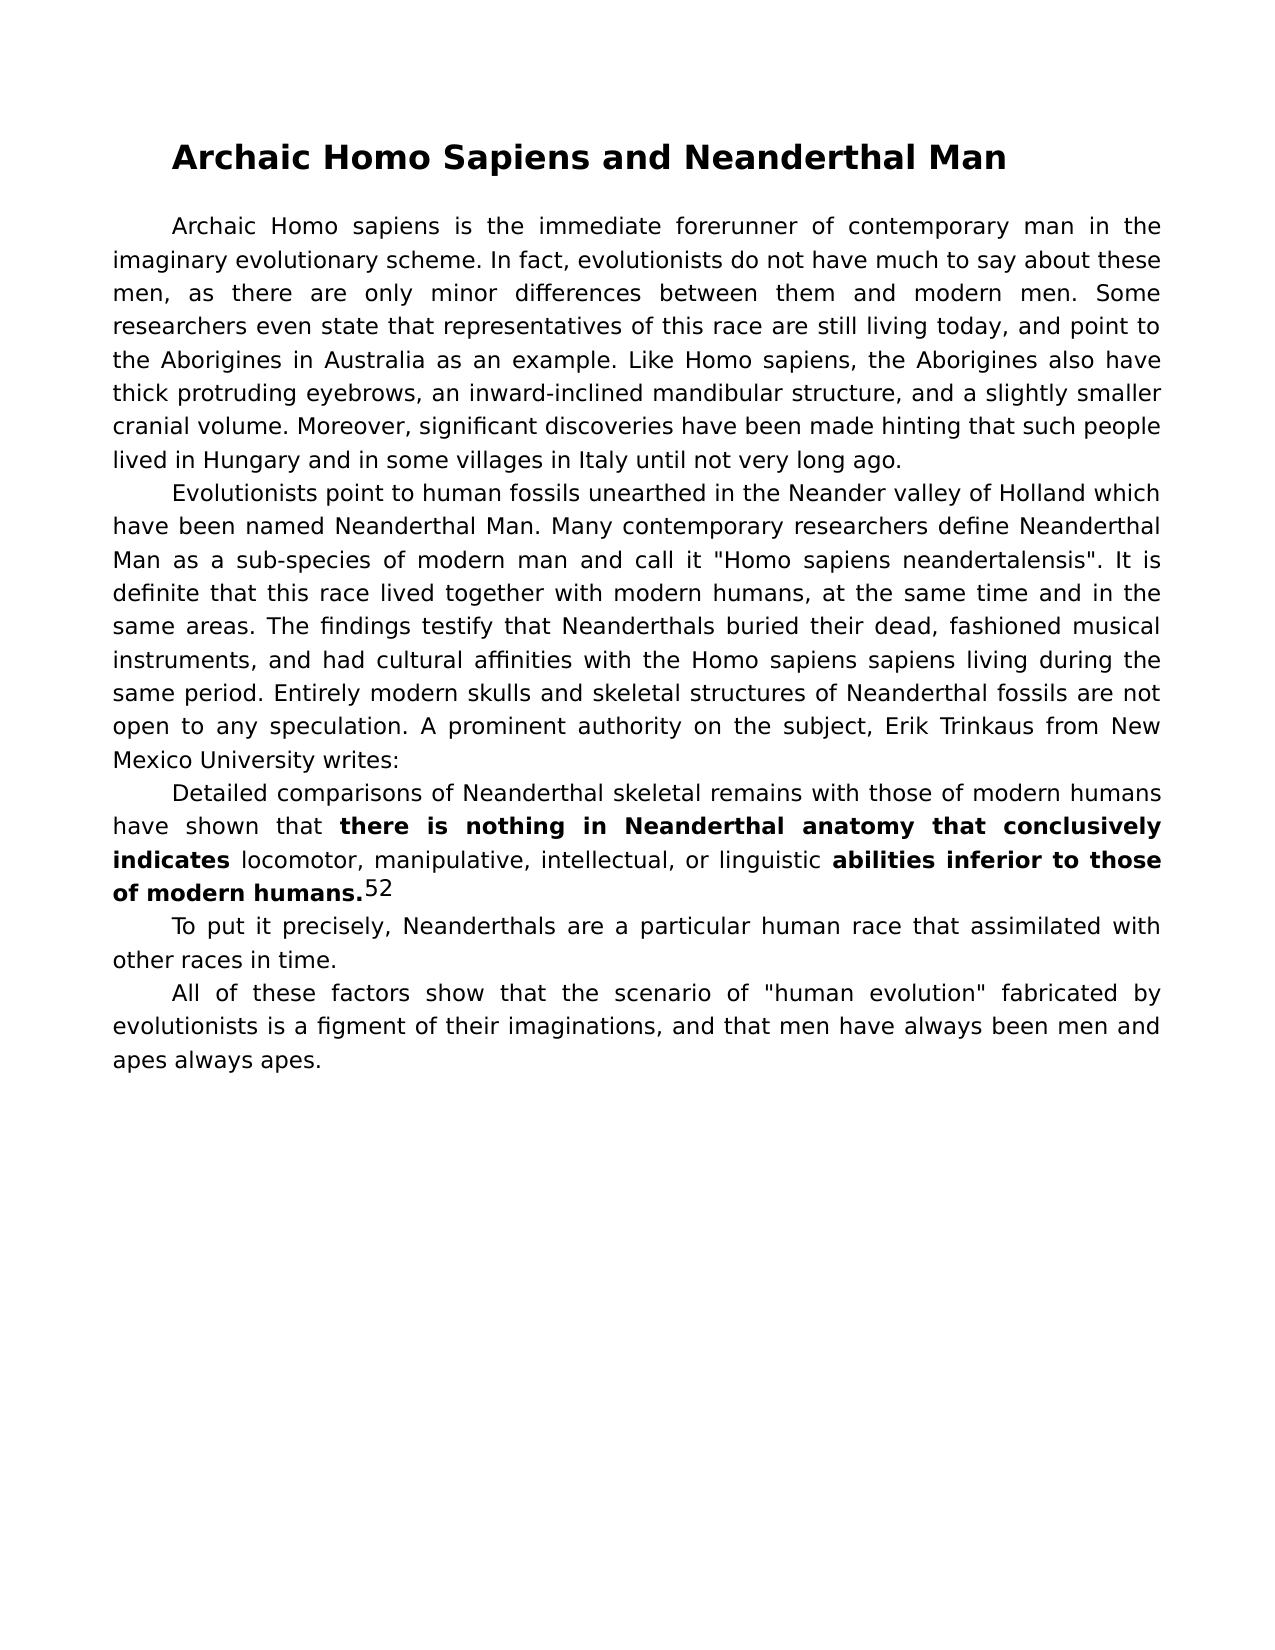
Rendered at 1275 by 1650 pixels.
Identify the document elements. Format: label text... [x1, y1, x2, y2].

text To put it precisely, Neanderthals are a particular human race that assimilated with other races in time. [112, 908, 1162, 975]
text Detailed comparisons of Neanderthal skeletal remains with those of modern humans have shown that there is nothing in Neanderthal anatomy that conclusively indicates locomotor, manipulative, intellectual, or linguistic abilities inferior to those of modern humans.52 [112, 775, 1162, 908]
text Archaic Homo sapiens is the immediate forerunner of contemporary man in the imaginary evolutionary scheme. In fact, evolutionists do not have much to say about these men, as there are only minor differences between them and modern men. Some researchers even state that representatives of this race are still living today, and point to the Aborigines in Australia as an example. Like Homo sapiens, the Aborigines also have thick protruding eyebrows, an inward-inclined mandibular structure, and a slightly smaller cranial volume. Moreover, significant discoveries have been made hinting that such people lived in Hungary and in some villages in Italy until not very long ago. [112, 208, 1162, 475]
text All of these factors show that the scenario of "human evolution" fabricated by evolutionists is a figment of their imaginations, and that men have always been men and apes always apes. [112, 975, 1162, 1075]
text Archaic Homo Sapiens and Neanderthal Man [112, 148, 1162, 175]
text Evolutionists point to human fossils unearthed in the Neander valley of Holland which have been named Neanderthal Man. Many contemporary researchers define Neanderthal Man as a sub-species of modern man and call it "Homo sapiens neandertalensis". It is definite that this race lived together with modern humans, at the same time and in the same areas. The findings testify that Neanderthals buried their dead, fashioned musical instruments, and had cultural affinities with the Homo sapiens sapiens living during the same period. Entirely modern skulls and skeletal structures of Neanderthal fossils are not open to any speculation. A prominent authority on the subject, Erik Trinkaus from New Mexico University writes: [112, 475, 1162, 775]
